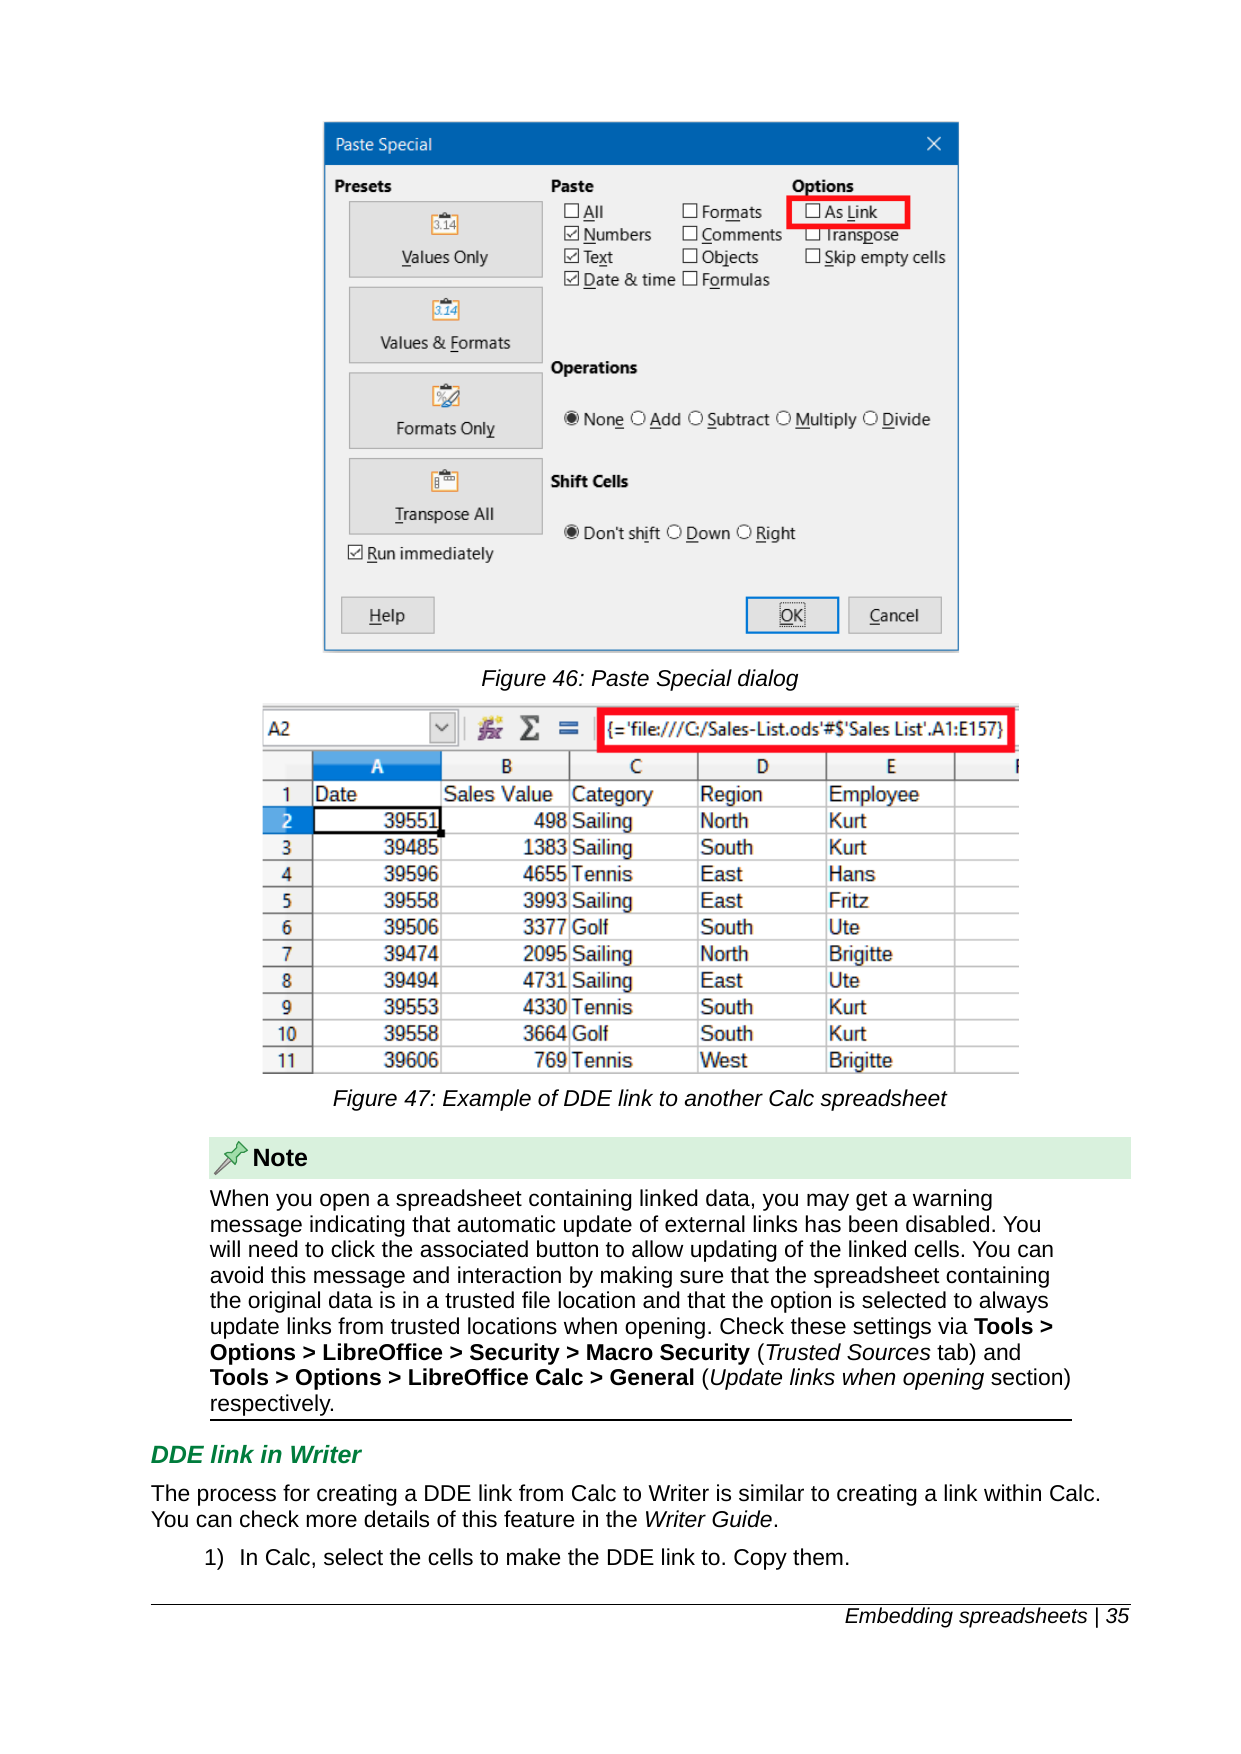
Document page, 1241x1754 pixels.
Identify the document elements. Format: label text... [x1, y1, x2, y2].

picture [262, 703, 1019, 1074]
picture [322, 121, 960, 653]
list The process for creating a DDE link from Calc to Writer is similar to creating a link within Calc. You can check more details of this feature in the Writer Guide. [151, 1481, 1131, 1532]
subtitle DDE link in Writer [151, 1441, 1131, 1469]
text When you open a spreadsheet containing linked data, you may get a warning message indicating that automatic update of external links has been disabled. You will need to click the associated button to allow updating of the linked cells. You can avoid this message and interaction by making sure that the spreadsheet containing the original data is in a trusted file location and that the option is selected to always update links from trusted locations when opening. Check these settings via Tools > Options > LibreOffice > Security > Macro Security (Trusted Sources tab) and Tools > Options > LibreOffice Calc > General (Update links when opening section) respectively. [209, 1186, 1072, 1421]
text Figure 46: Paste Special dialog [322, 665, 959, 691]
subtitle Note [252, 1137, 1131, 1179]
text Figure 47: Example of DDE link to another Calc spreadsheet [262, 1086, 1019, 1112]
list In Calc, select the cells to make the DDE link to. Copy them. [224, 1545, 1131, 1571]
